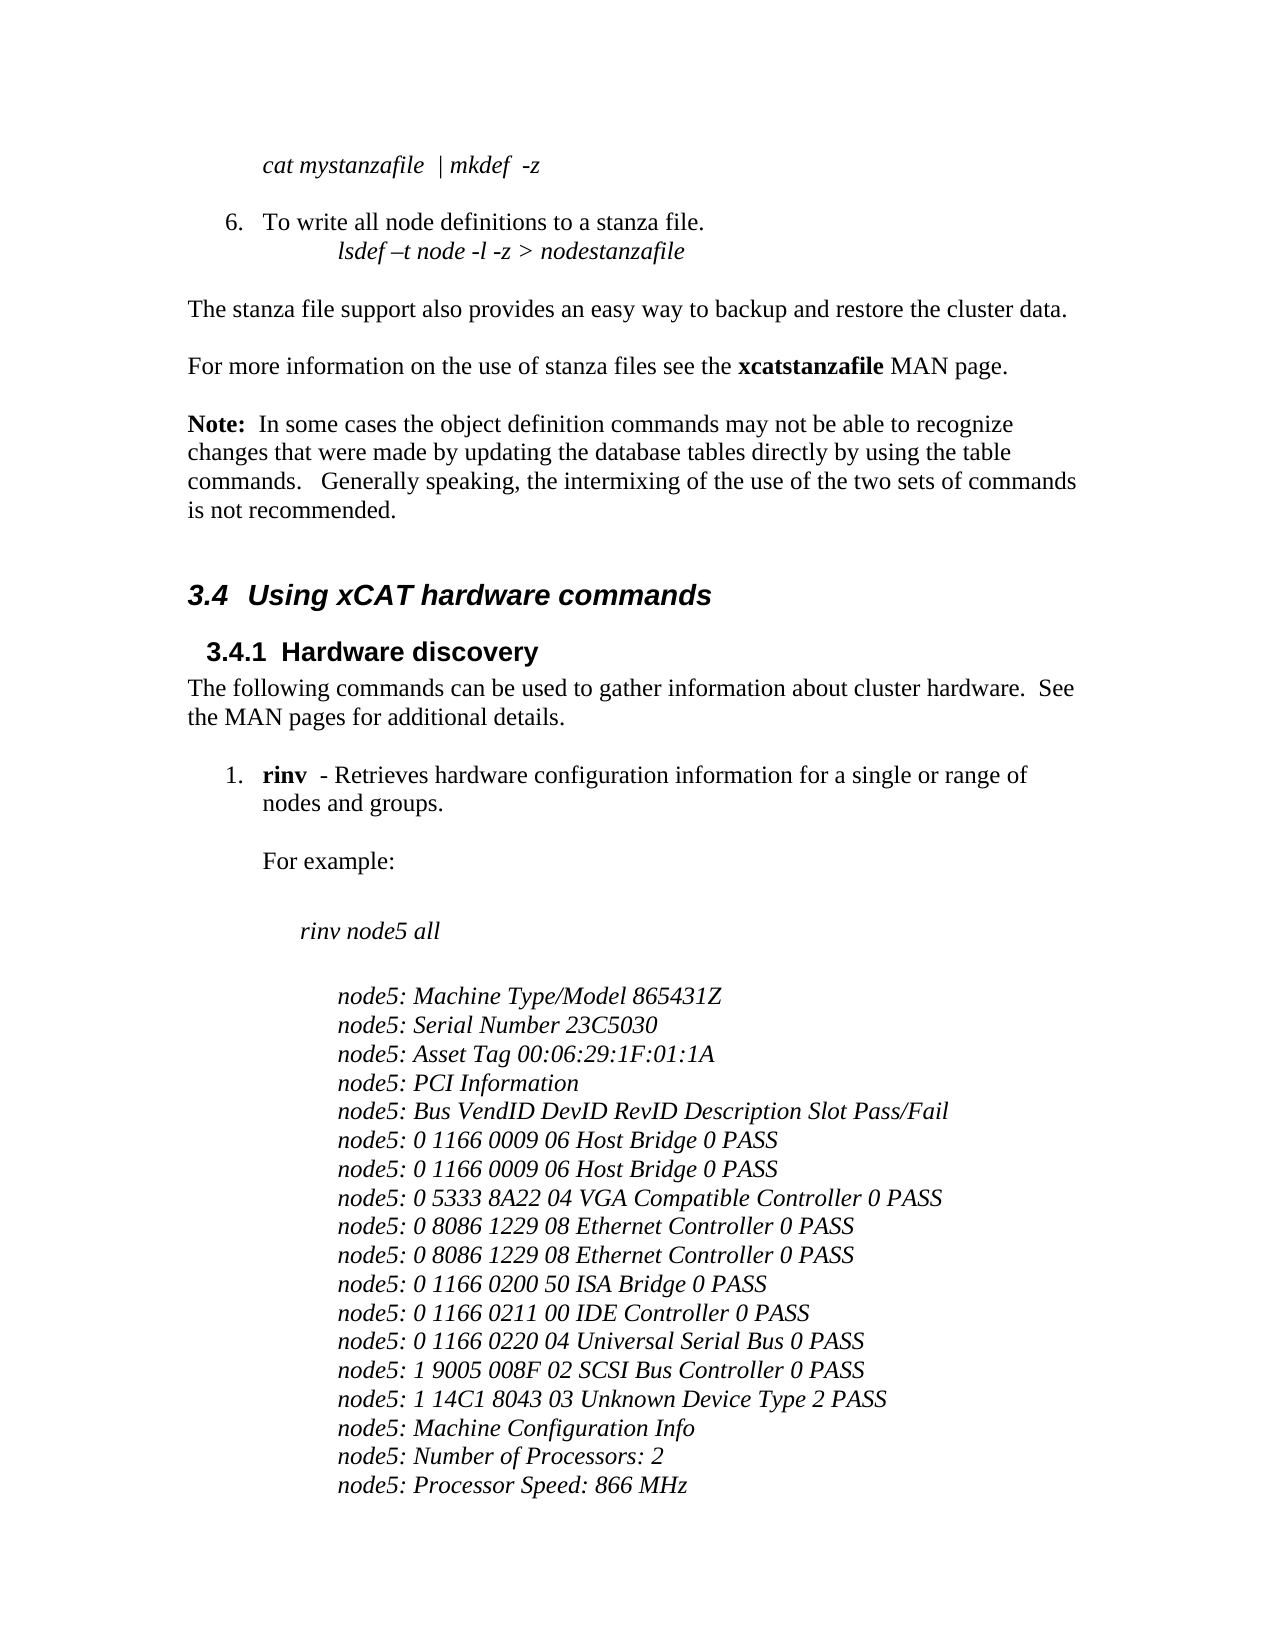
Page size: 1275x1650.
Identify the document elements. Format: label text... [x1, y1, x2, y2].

subtitle Using xCAT hardware commands [187, 577, 1087, 611]
text rinv node5 all [187, 916, 1087, 945]
text cat mystanzafile | mkdef -z [262, 150, 1087, 179]
list To write all node definitions to a stanza file. [225, 207, 1087, 236]
text The stanza file support also provides an easy way to backup and restore the cluster data. [187, 294, 1087, 322]
text For example: [262, 846, 1087, 875]
subtitle Hardware discovery [206, 636, 1087, 667]
text The following commands can be used to gather information about cluster hardware. See the MAN pages for additional details. [187, 673, 1087, 731]
text Note: In some cases the object definition commands may not be able to recognize changes that were made by updating the database tables directly by using the table commands. Generally speaking, the intermixing of the use of the two sets of commands is not recommended. [187, 409, 1087, 524]
text node5: PCI Information node5: Bus VendID DevID RevID Description Slot Pass/Fail node5: 0 1166 0009 06 Host Bridge 0 PASS node5: 0 1166 0009 06 Host Bridge 0 PASS node5: 0 5333 8A22 04 VGA Compatible Controller 0 PASS node5: 0 8086 1229 08 Ethernet Controller 0 PASS node5: 0 8086 1229 08 Ethernet Controller 0 PASS node5: 0 1166 0200 50 ISA Bridge 0 PASS node5: 0 1166 0211 00 IDE Controller 0 PASS node5: 0 1166 0220 04 Universal Serial Bus 0 PASS node5: 1 9005 008F 02 SCSI Bus Controller 0 PASS node5: 1 14C1 8043 03 Unknown Device Type 2 PASS [337, 1068, 1087, 1413]
text For more information on the use of stanza files see the xcatstanzafile MAN page. [187, 351, 1087, 380]
text node5: Machine Type/Model 865431Z node5: Serial Number 23C5030 node5: Asset Tag 00:06:29:1F:01:1A [337, 957, 1087, 1068]
text node5: Machine Configuration Info node5: Number of Processors: 2 node5: Processor Speed: 866 MHz [337, 1413, 1087, 1499]
list lsdef –t node -l -z > nodestanzafile [300, 236, 1087, 265]
list rinv - Retrieves hardware configuration information for a single or range of nodes and groups. [225, 760, 1087, 817]
